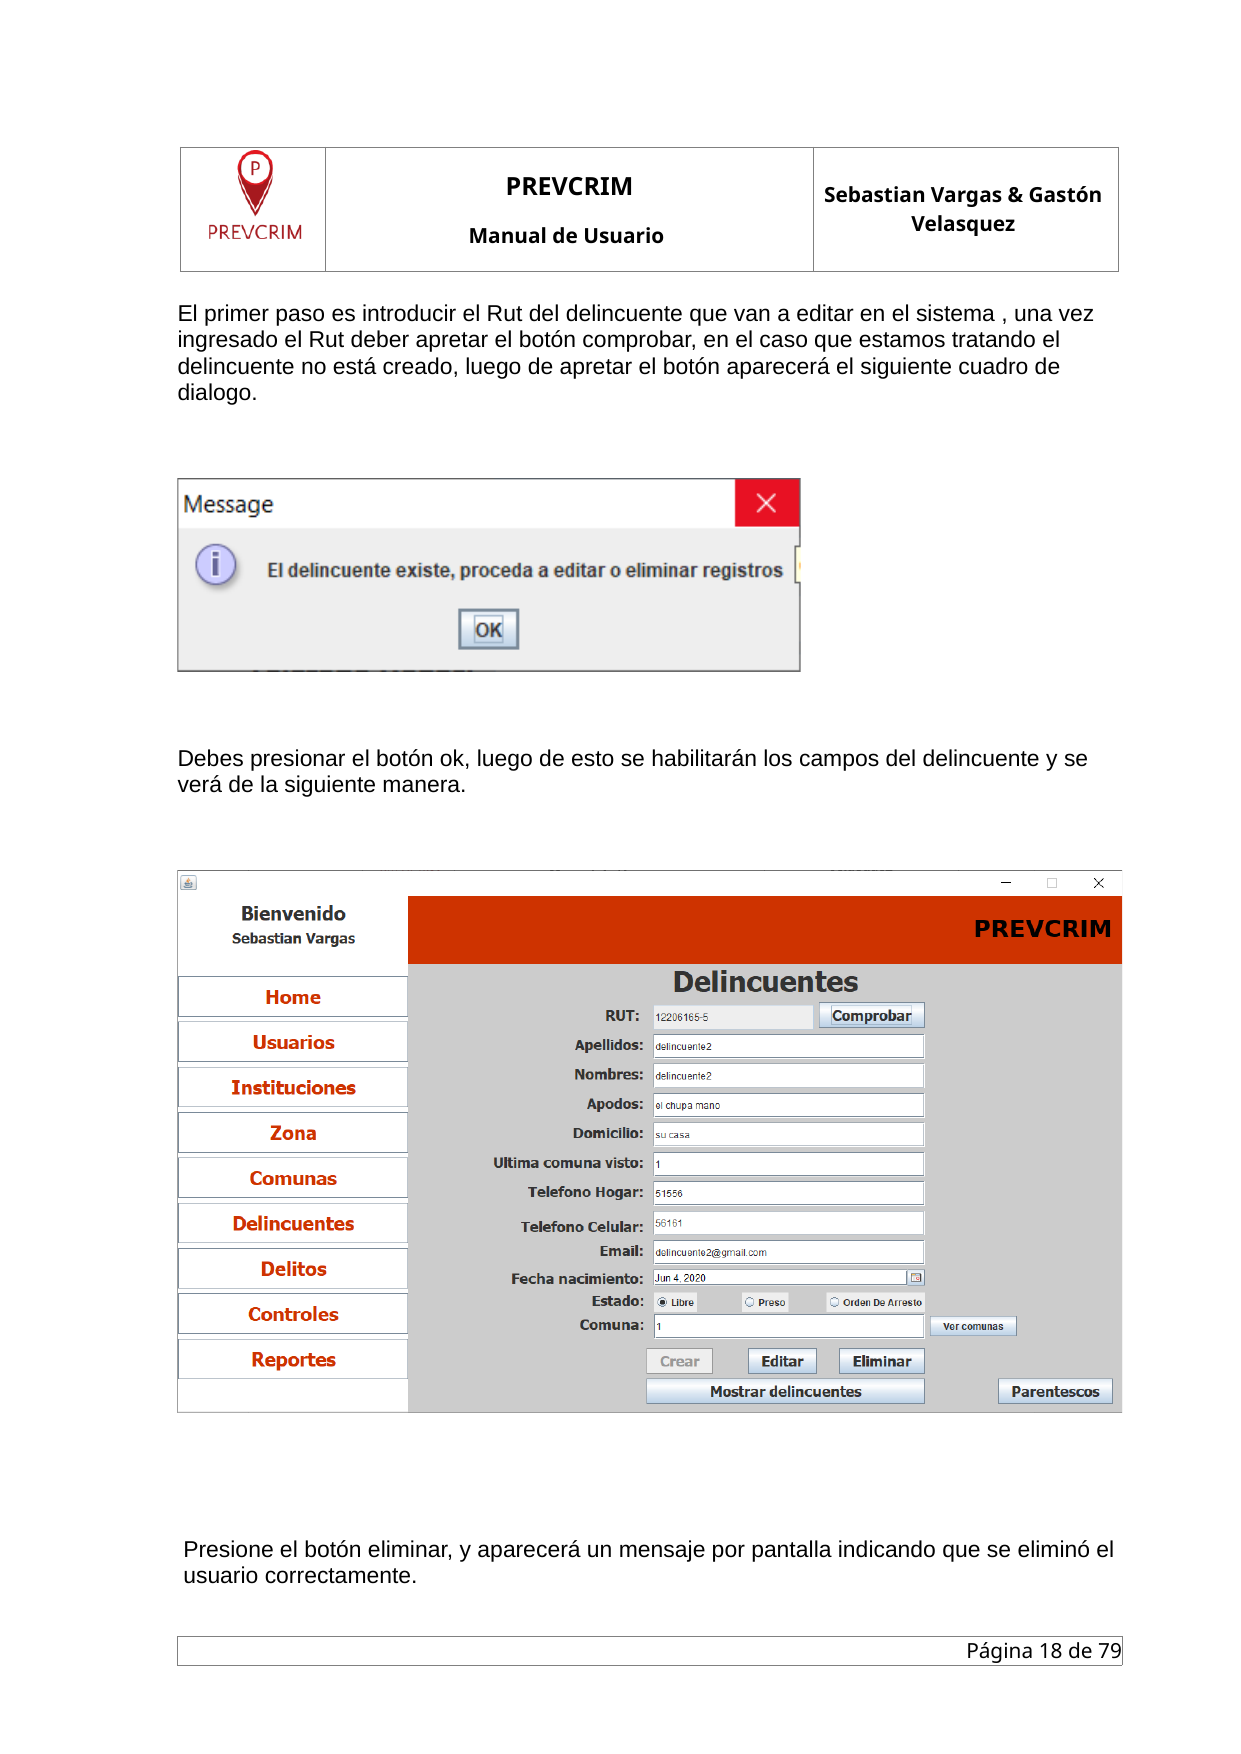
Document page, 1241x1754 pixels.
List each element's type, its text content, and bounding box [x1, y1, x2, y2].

text Debes presionar el botón ok, luego de esto se habilitarán los campos del delincuente y se verá de la siguiente manera. [177, 744, 1122, 797]
text Presione el botón eliminar, y aparecerá un mensaje por pantalla indicando que se eliminó el usuario correctamente. [183, 1536, 1122, 1588]
text El primer paso es introducir el Rut del delincuente que van a editar en el sistema , una vez ingresado el Rut deber apretar el botón comprobar, en el caso que estamos tratando el delincuente no está creado, luego de apretar el botón aparecerá el siguiente cuadro de dialogo. [177, 300, 1122, 406]
